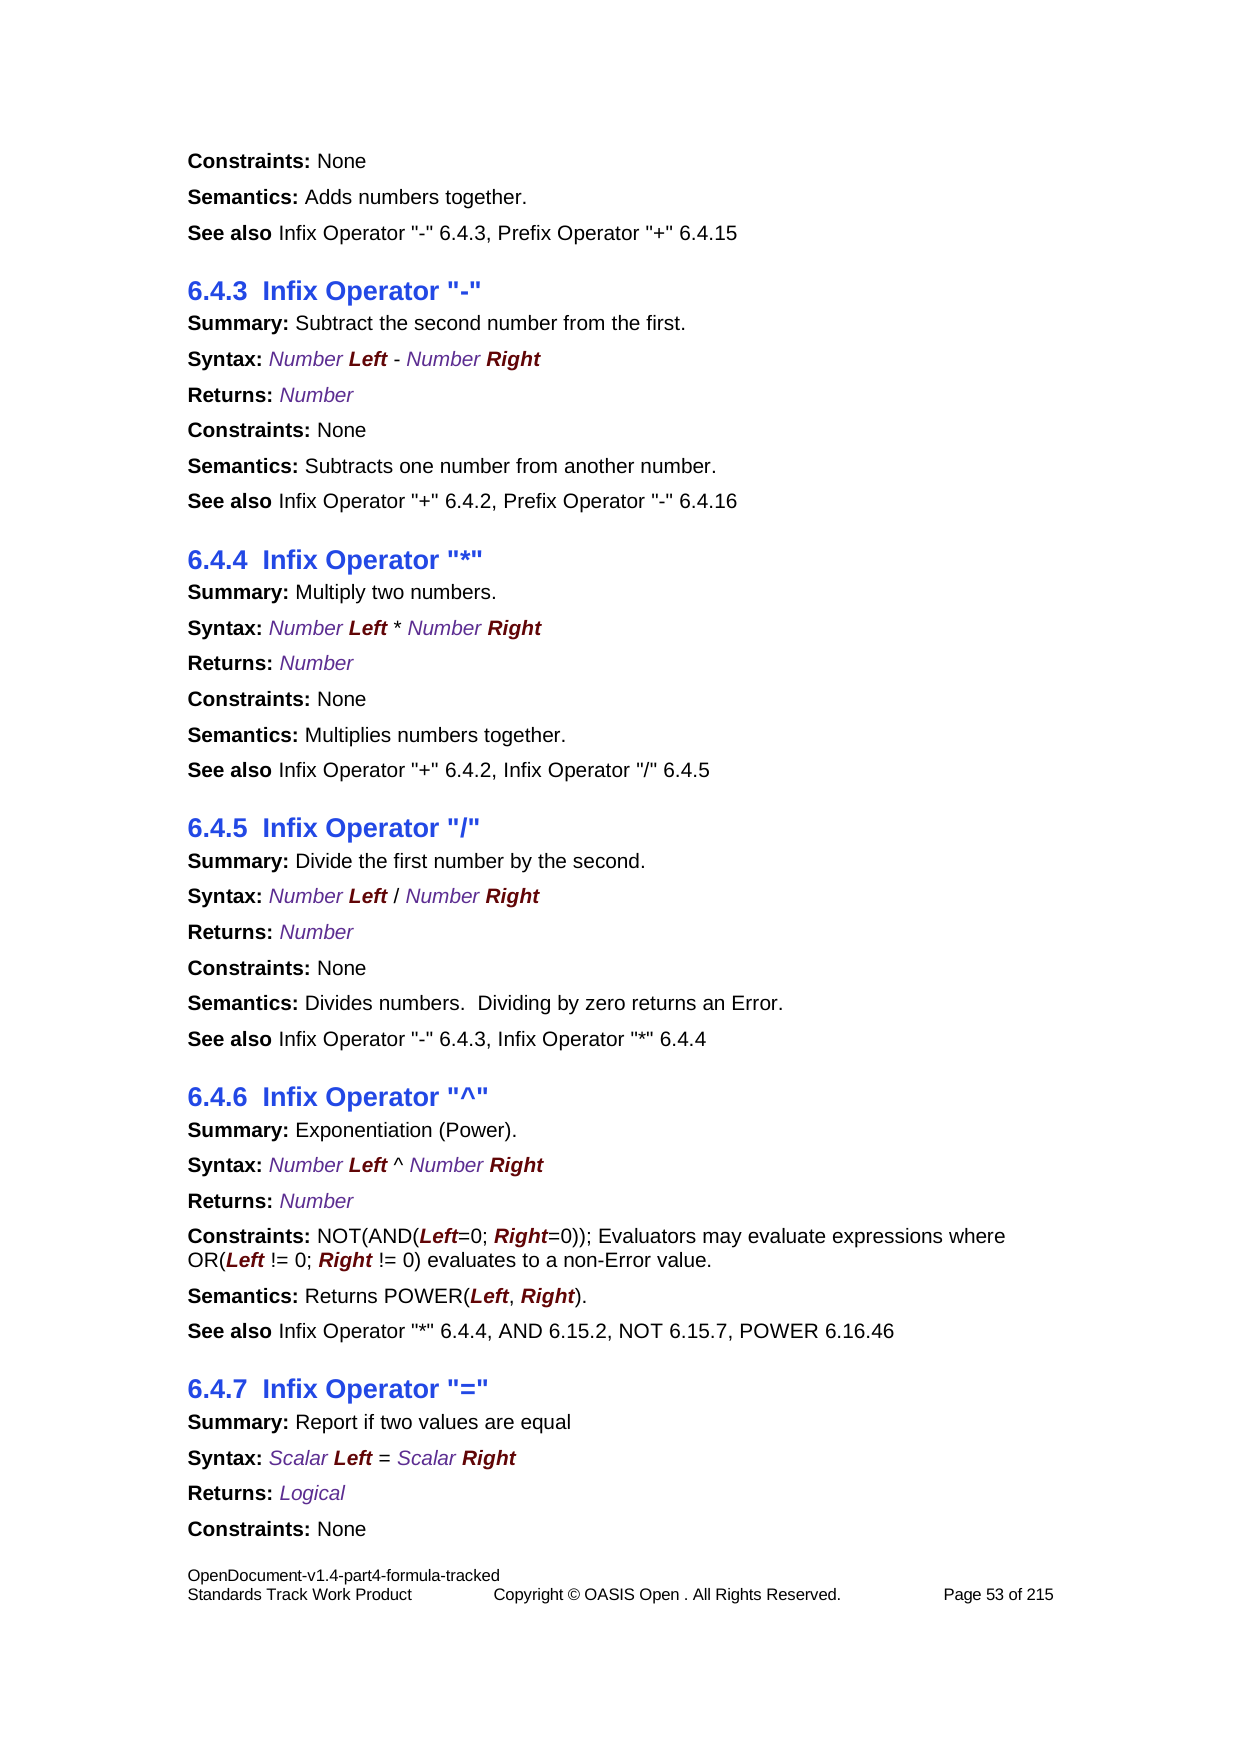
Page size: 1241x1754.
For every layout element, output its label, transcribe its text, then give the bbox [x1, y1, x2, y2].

text Returns: Logical [187, 1482, 1053, 1505]
text Syntax: Scalar Left = Scalar Right [187, 1446, 1053, 1469]
subtitle Infix Operator "=" [187, 1374, 1053, 1404]
text Summary: Report if two values are equal [187, 1410, 1053, 1434]
text Constraints: None [187, 956, 1053, 980]
text Returns: Number [187, 1189, 1053, 1213]
text Semantics: Divides numbers. Dividing by zero returns an Error. [187, 992, 1053, 1015]
text Summary: Subtract the second number from the first. [187, 312, 1053, 335]
text Syntax: Number Left - Number Right [187, 347, 1053, 371]
text Returns: Number [187, 921, 1053, 944]
text Syntax: Number Left * Number Right [187, 616, 1053, 640]
text Constraints: None [187, 150, 1053, 173]
text Semantics: Multiplies numbers together. [187, 723, 1053, 747]
subtitle Infix Operator "-" [187, 276, 1053, 306]
text Constraints: NOT(AND(Left=0; Right=0)); Evaluators may evaluate expressions where OR(Left != 0; Right != 0) evaluates to a non-Error value. [187, 1225, 1053, 1272]
text Semantics: Returns POWER(Left, Right). [187, 1284, 1053, 1308]
text Syntax: Number Left ^ Number Right [187, 1154, 1053, 1177]
subtitle Infix Operator "/" [187, 813, 1053, 843]
text Semantics: Subtracts one number from another number. [187, 454, 1053, 478]
text Syntax: Number Left / Number Right [187, 885, 1053, 908]
text Summary: Divide the first number by the second. [187, 849, 1053, 873]
text See also Infix Operator "*" 6.4.4, AND 6.15.2, NOT 6.15.7, POWER 6.16.46 [187, 1320, 1053, 1343]
subtitle Infix Operator "*" [187, 544, 1053, 574]
text See also Infix Operator "+" 6.4.2, Infix Operator "/" 6.4.5 [187, 759, 1053, 782]
text See also Infix Operator "+" 6.4.2, Prefix Operator "-" 6.4.16 [187, 490, 1053, 513]
text See also Infix Operator "-" 6.4.3, Infix Operator "*" 6.4.4 [187, 1027, 1053, 1051]
text Summary: Exponentiation (Power). [187, 1118, 1053, 1142]
text Summary: Multiply two numbers. [187, 581, 1053, 604]
text Constraints: None [187, 687, 1053, 711]
text Returns: Number [187, 652, 1053, 675]
text Constraints: None [187, 419, 1053, 442]
text Semantics: Adds numbers together. [187, 186, 1053, 209]
text Constraints: None [187, 1517, 1053, 1541]
subtitle Infix Operator "^" [187, 1082, 1053, 1112]
text Returns: Number [187, 383, 1053, 407]
text See also Infix Operator "-" 6.4.3, Prefix Operator "+" 6.4.15 [187, 221, 1053, 245]
